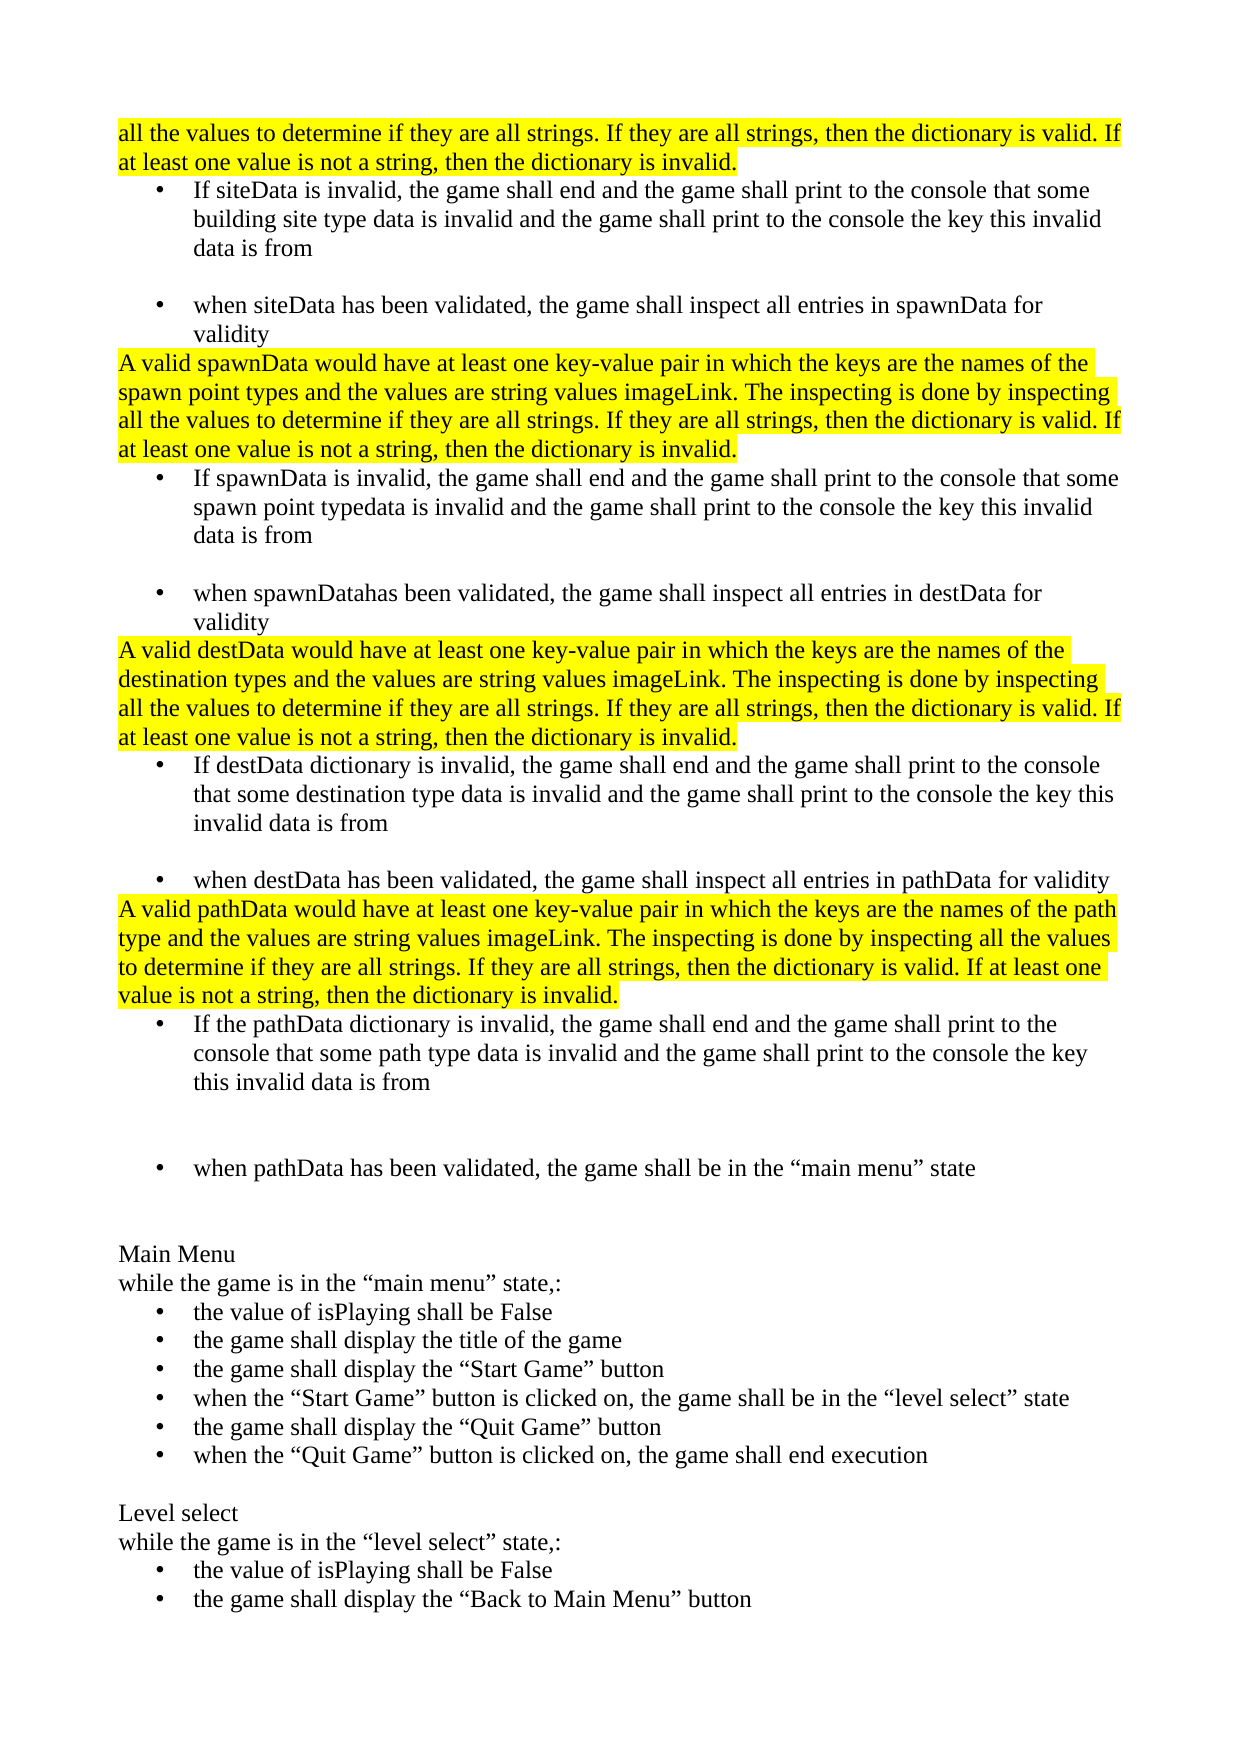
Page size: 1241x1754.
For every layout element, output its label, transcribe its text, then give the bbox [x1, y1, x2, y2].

list when the “Quit Game” button is clicked on, the game shall end execution [156, 1441, 1122, 1469]
list If siteData is invalid, the game shall end and the game shall print to the console that some building site type data is invalid and the game shall print to the console the key this invalid data is from [156, 176, 1122, 262]
list when pathData has been validated, the game shall be in the “main menu” state [156, 1153, 1122, 1182]
list the game shall display the “Back to Main Menu” button [156, 1584, 1122, 1613]
list the game shall display the “Quit Game” button [156, 1412, 1122, 1441]
list when spawnDatahas been validated, the game shall inspect all entries in destData for validity [156, 578, 1122, 636]
text all the values to determine if they are all strings. If they are all strings, then the dictionary is valid. If at least one value is not a string, then the dictionary is invalid. [118, 118, 1122, 176]
list the value of isPlaying shall be False [156, 1297, 1122, 1326]
text while the game is in the “level select” state,: [118, 1527, 1122, 1556]
text Level select [118, 1498, 1122, 1527]
text A valid pathData would have at least one key-value pair in which the keys are the names of the path type and the values are string values imageLink. The inspecting is done by inspecting all the values to determine if they are all strings. If they are all strings, then the dictionary is valid. If at least one value is not a string, then the dictionary is invalid. [118, 894, 1122, 1009]
list when destData has been validated, the game shall inspect all entries in pathData for validity [156, 866, 1122, 894]
text A valid destData would have at least one key-value pair in which the keys are the names of the destination types and the values are string values imageLink. The inspecting is done by inspecting all the values to determine if they are all strings. If they are all strings, then the dictionary is valid. If at least one value is not a string, then the dictionary is invalid. [118, 636, 1122, 751]
list If the pathData dictionary is invalid, the game shall end and the game shall print to the console that some path type data is invalid and the game shall print to the console the key this invalid data is from [156, 1009, 1122, 1096]
list when siteData has been validated, the game shall inspect all entries in spawnData for validity [156, 291, 1122, 348]
list If destData dictionary is invalid, the game shall end and the game shall print to the console that some destination type data is invalid and the game shall print to the console the key this invalid data is from [156, 751, 1122, 837]
text Main Menu [118, 1239, 1122, 1268]
list the game shall display the title of the game [156, 1326, 1122, 1354]
text A valid spawnData would have at least one key-value pair in which the keys are the names of the spawn point types and the values are string values imageLink. The inspecting is done by inspecting all the values to determine if they are all strings. If they are all strings, then the dictionary is valid. If at least one value is not a string, then the dictionary is invalid. [118, 348, 1122, 463]
list the value of isPlaying shall be False [156, 1556, 1122, 1584]
text while the game is in the “main menu” state,: [118, 1268, 1122, 1297]
list when the “Start Game” button is clicked on, the game shall be in the “level select” state [156, 1383, 1122, 1412]
list If spawnData is invalid, the game shall end and the game shall print to the console that some spawn point typedata is invalid and the game shall print to the console the key this invalid data is from [156, 463, 1122, 549]
list the game shall display the “Start Game” button [156, 1354, 1122, 1383]
